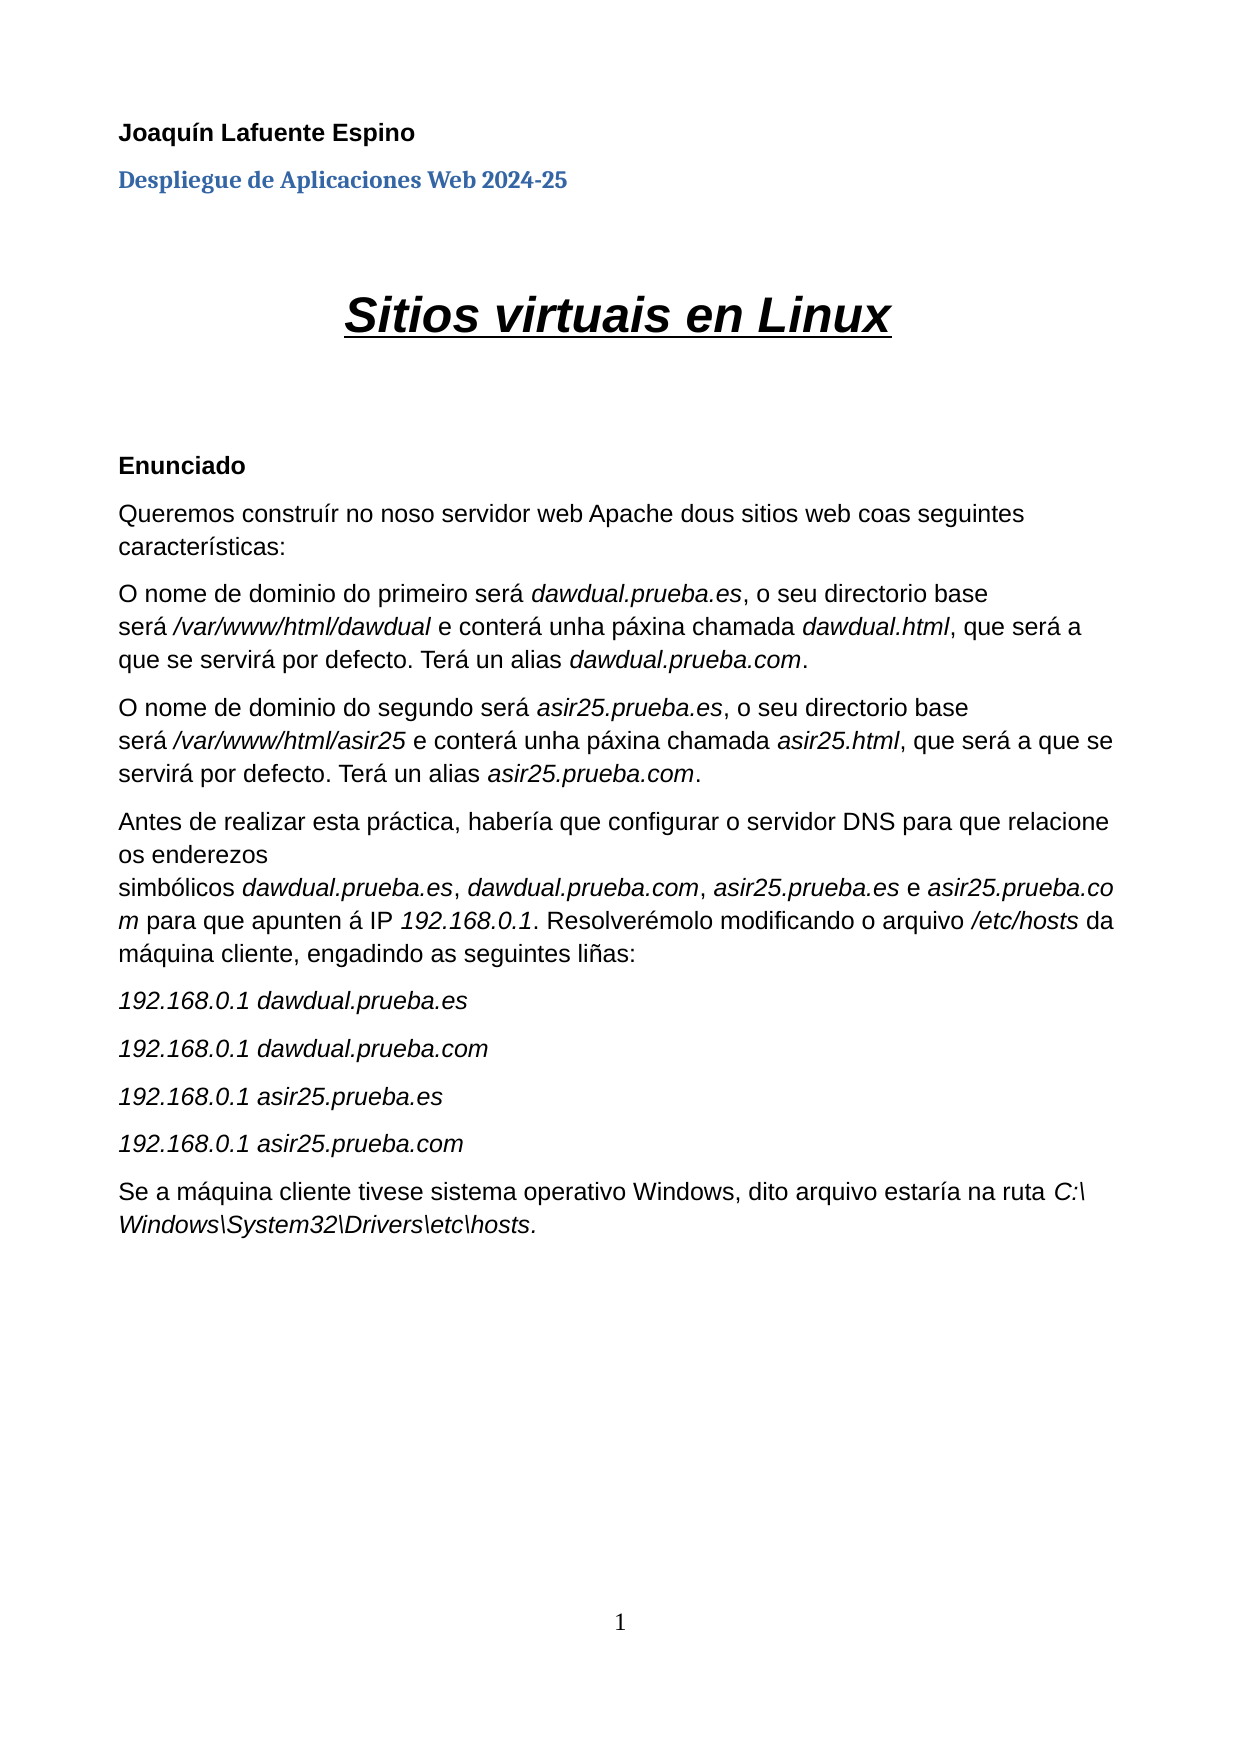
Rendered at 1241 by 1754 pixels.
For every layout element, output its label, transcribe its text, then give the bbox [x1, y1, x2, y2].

subtitle Sitios virtuais en Linux [118, 286, 1122, 343]
text Queremos construír no noso servidor web Apache dous sitios web coas seguintes características: [118, 499, 1122, 561]
text Antes de realizar esta práctica, habería que configurar o servidor DNS para que relacione os enderezos simbólicos dawdual.prueba.es, dawdual.prueba.com, asir25.prueba.es e asir25.prueba.com para que apunten á IP 192.168.0.1. Resolverémolo modificando o arquivo /etc/hosts da máquina cliente, engadindo as seguintes liñas: [118, 807, 1122, 967]
text Se a máquina cliente tivese sistema operativo Windows, dito arquivo estaría na ruta C:\Windows\System32\Drivers\etc\hosts. [118, 1177, 1122, 1238]
text Enunciado [118, 451, 1122, 480]
text 192.168.0.1 asir25.prueba.es [118, 1082, 1122, 1110]
text O nome de dominio do segundo será asir25.prueba.es, o seu directorio base será /var/www/html/asir25 e conterá unha páxina chamada asir25.html, que será a que se servirá por defecto. Terá un alias asir25.prueba.com. [118, 693, 1122, 788]
text 192.168.0.1 asir25.prueba.com [118, 1129, 1122, 1158]
text 192.168.0.1 dawdual.prueba.es [118, 986, 1122, 1015]
text 192.168.0.1 dawdual.prueba.com [118, 1034, 1122, 1063]
text Despliegue de Aplicaciones Web 2024-25 [118, 166, 1122, 194]
text Joaquín Lafuente Espino [118, 118, 1122, 147]
text O nome de dominio do primeiro será dawdual.prueba.es, o seu directorio base será /var/www/html/dawdual e conterá unha páxina chamada dawdual.html, que será a que se servirá por defecto. Terá un alias dawdual.prueba.com. [118, 579, 1122, 674]
